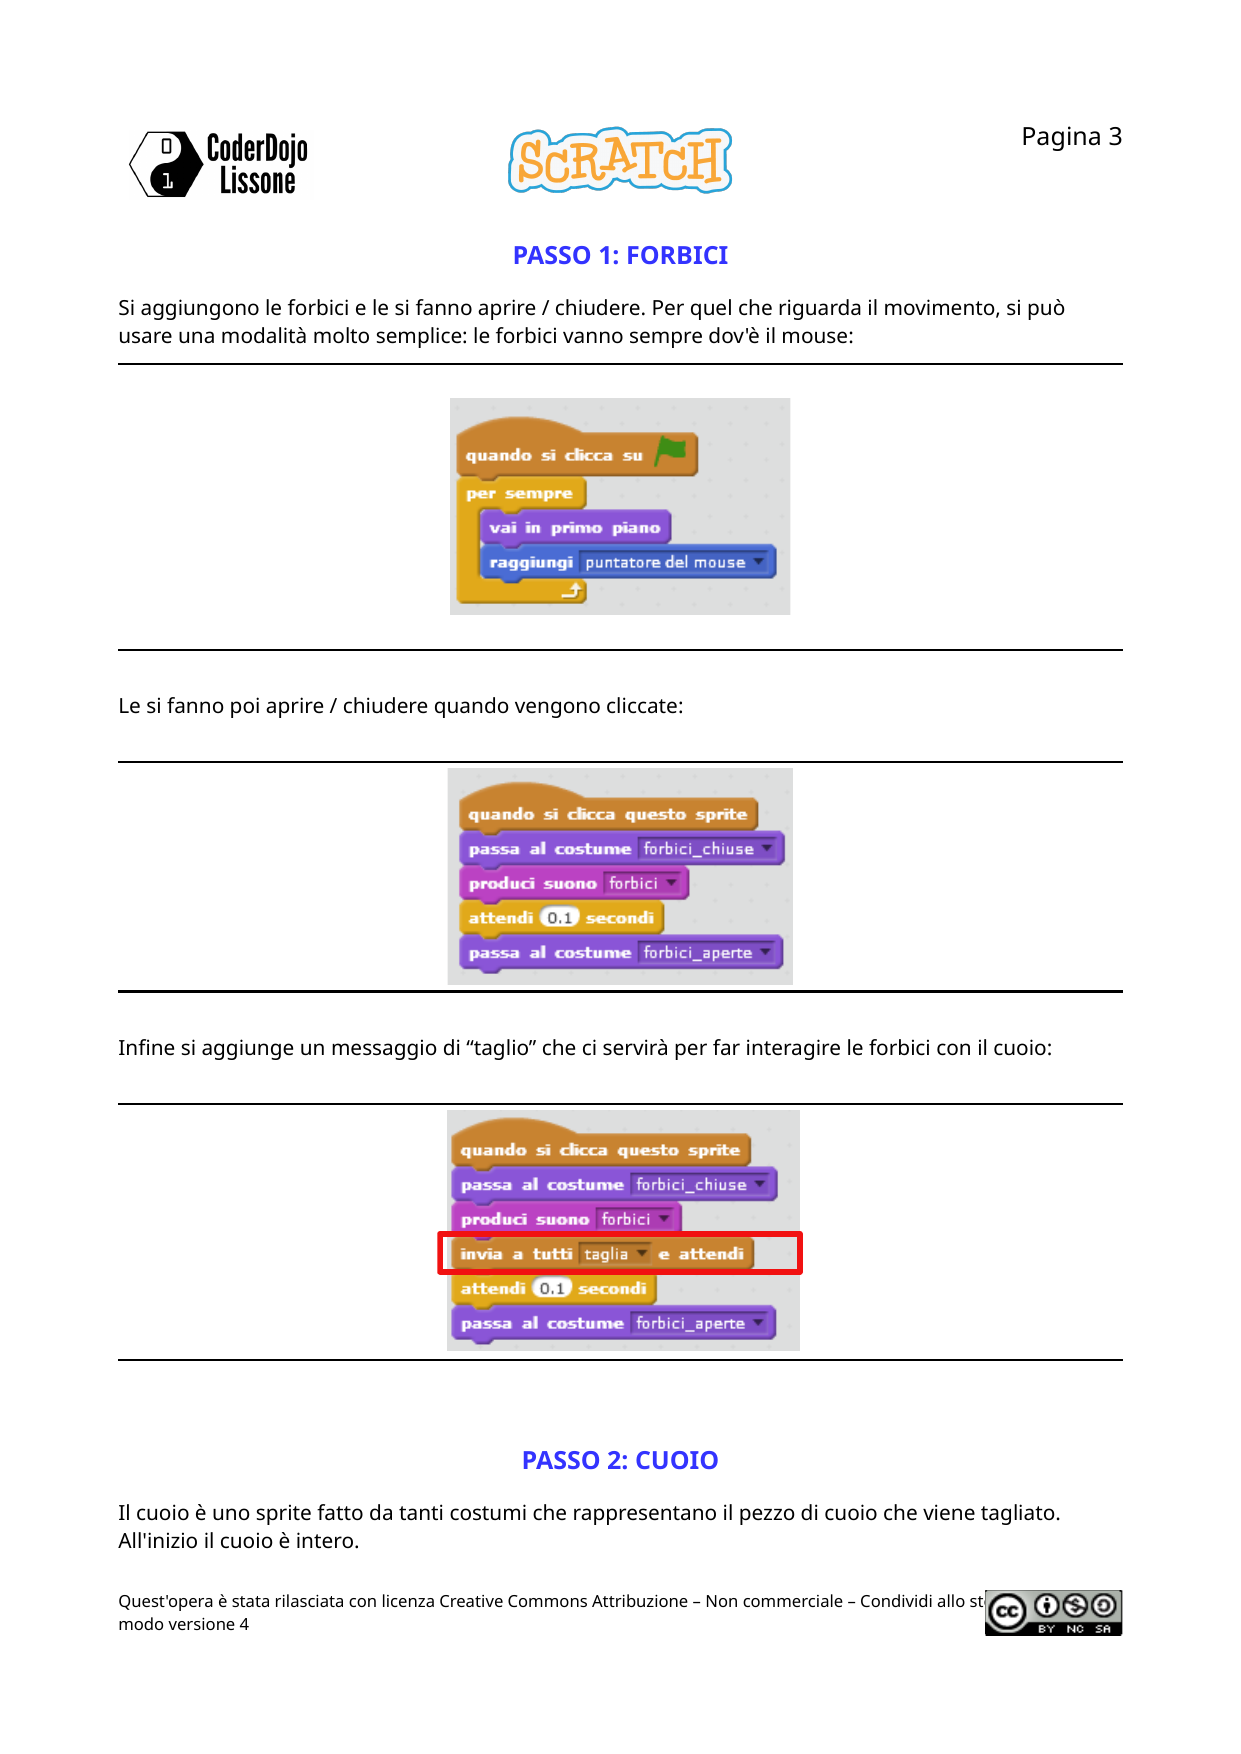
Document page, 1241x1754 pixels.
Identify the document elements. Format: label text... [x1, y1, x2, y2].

picture [450, 398, 791, 615]
picture [985, 1590, 1123, 1636]
table_header [118, 763, 1122, 984]
text PASSO 2: CUOIO [118, 1443, 1122, 1477]
picture [128, 130, 314, 200]
text Il cuoio è uno sprite fatto da tanti costumi che rappresentano il pezzo di cuoio che viene tagliato. All'inizio il cuoio è intero. [118, 1498, 1122, 1554]
text Le si fanno poi aprire / chiudere quando vengono cliccate: [118, 691, 1122, 720]
table_header [118, 985, 1122, 990]
table_header [118, 365, 1122, 648]
picture [447, 768, 793, 985]
table_header [118, 1105, 1122, 1359]
picture [507, 126, 733, 195]
text Infine si aggiunge un messaggio di “taglio” che ci servirà per far interagire le forbici con il cuoio: [118, 1033, 1122, 1062]
text PASSO 1: FORBICI [118, 238, 1122, 272]
text Si aggiungono le forbici e le si fanno aprire / chiudere. Per quel che riguarda il movimento, si può usare una modalità molto semplice: le forbici vanno sempre dov'è il mouse: [118, 293, 1122, 350]
